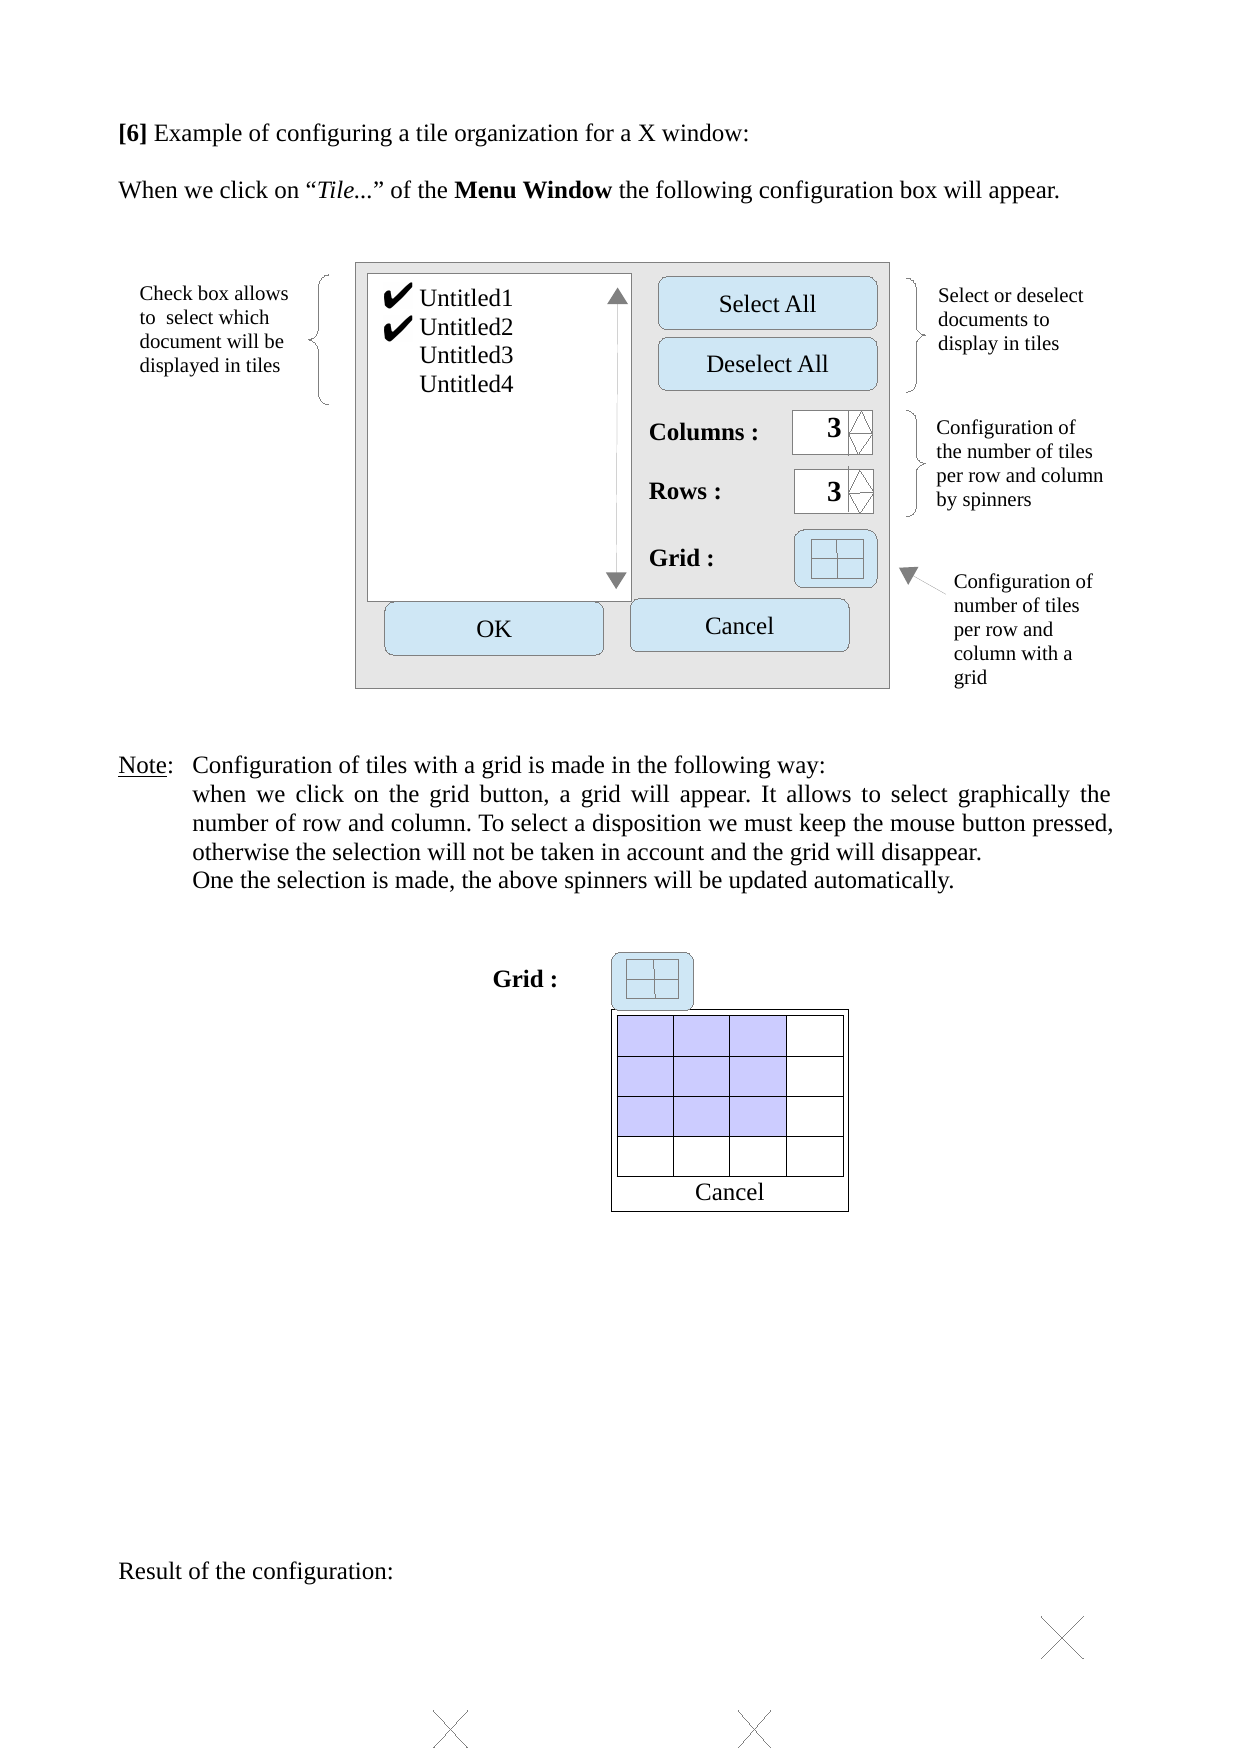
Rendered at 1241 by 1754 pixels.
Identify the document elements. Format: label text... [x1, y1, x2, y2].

table_cell [787, 1097, 843, 1136]
text When we click on “Tile...” of the Menu Window the following configuration box will appear. [118, 176, 1122, 204]
picture [383, 282, 413, 309]
table_cell [730, 1057, 786, 1096]
table_header [618, 1016, 673, 1056]
table_cell [787, 1137, 843, 1176]
table_cell [674, 1057, 729, 1096]
table_header Cancel [612, 1010, 848, 1211]
text [6] Example of configuring a tile organization for a X window: [118, 118, 1122, 147]
table_cell [618, 1057, 673, 1096]
table_cell [618, 1137, 673, 1176]
table_cell [730, 1137, 786, 1176]
text One the selection is made, the above spinners will be updated automatically. [118, 866, 1122, 894]
table_header [730, 1016, 786, 1056]
text when we click on the grid button, a grid will appear. It allows to select graphically the number of row and column. To select a disposition we must keep the mouse button pressed, otherwise the selection will not be taken in account and the grid will disappear. [118, 779, 1122, 866]
table_header [787, 1016, 843, 1056]
table_cell [618, 1097, 673, 1136]
text Note: Configuration of tiles with a grid is made in the following way: [118, 751, 1122, 779]
picture [383, 315, 413, 342]
text Result of the configuration: [118, 1556, 1122, 1585]
table_cell [674, 1137, 729, 1176]
table_cell [730, 1097, 786, 1136]
table_cell [787, 1057, 843, 1096]
table_header [674, 1016, 729, 1056]
table_cell [674, 1097, 729, 1136]
